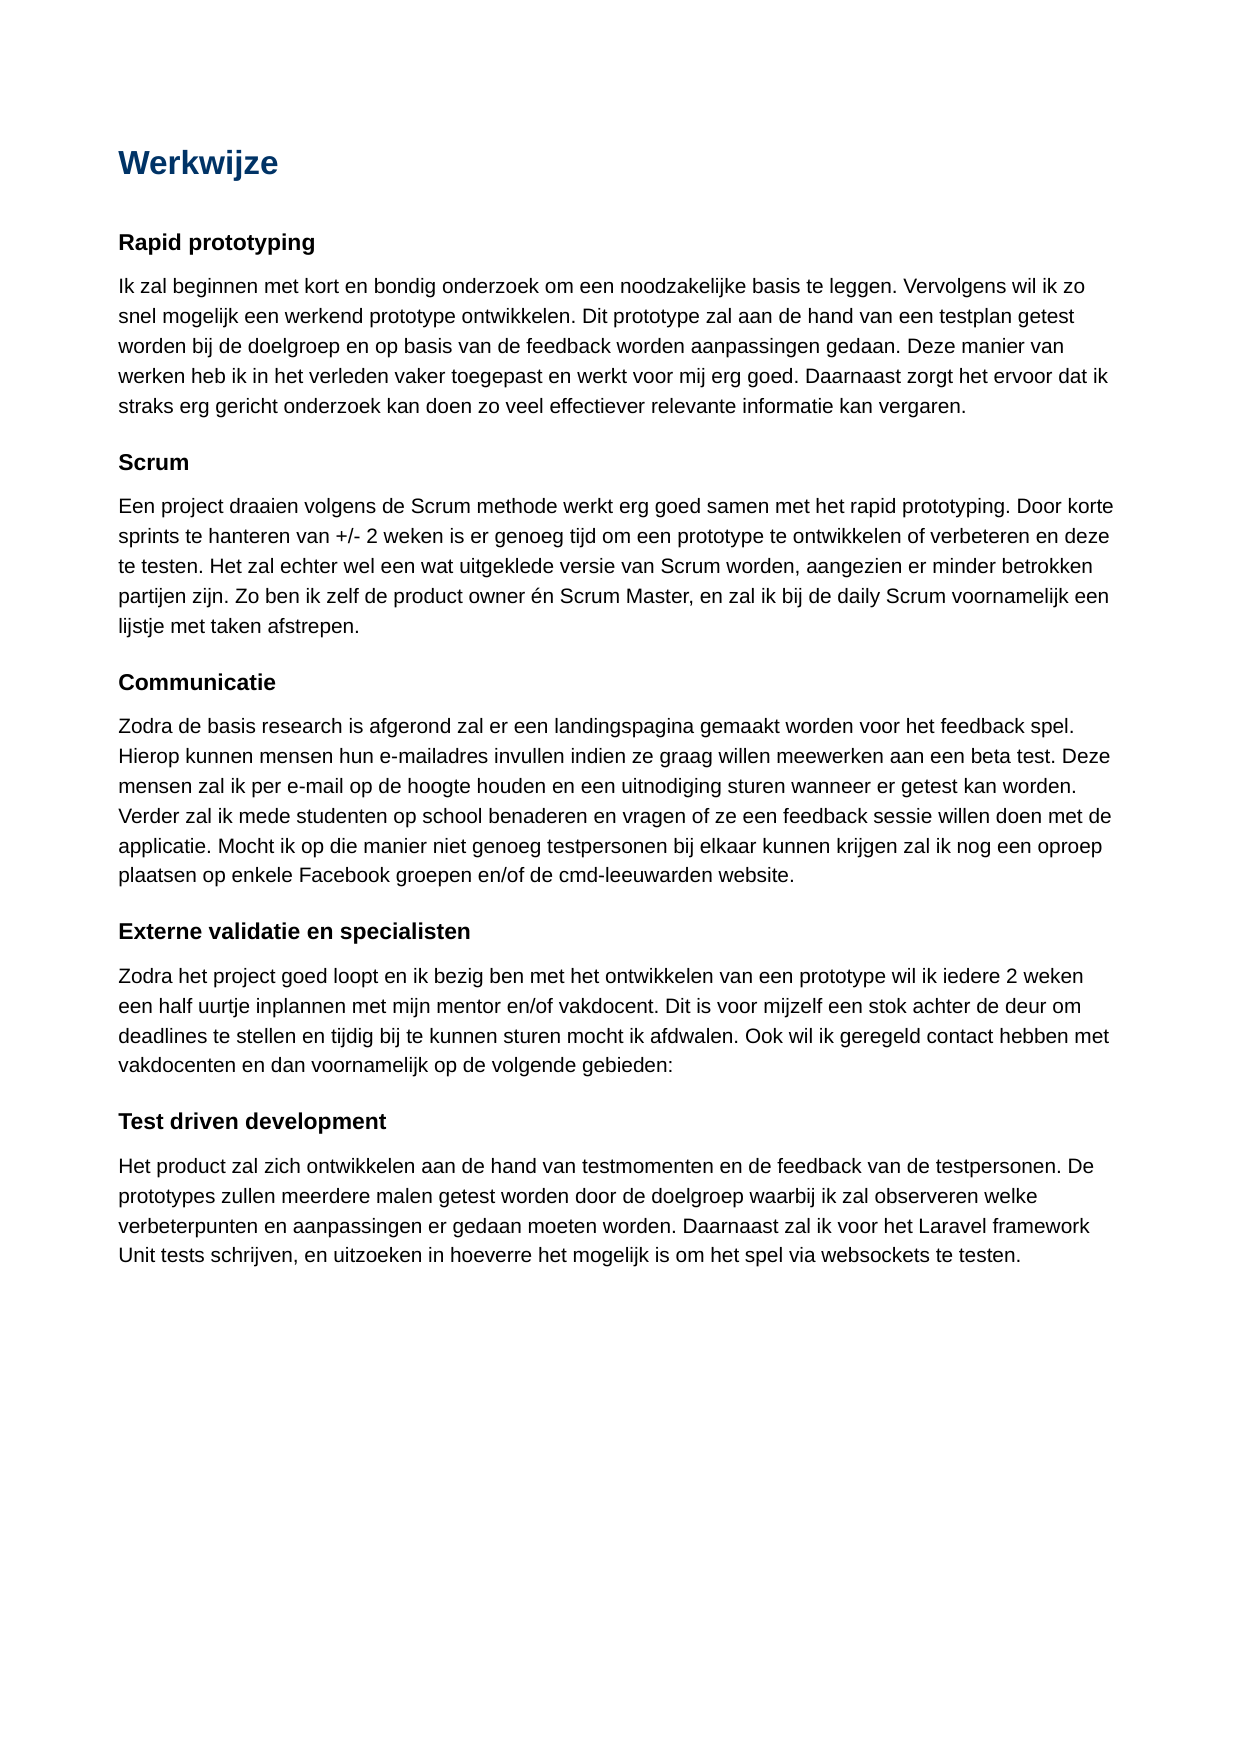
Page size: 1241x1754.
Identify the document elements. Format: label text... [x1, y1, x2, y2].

text Het product zal zich ontwikkelen aan de hand van testmomenten en de feedback van de testpersonen. De prototypes zullen meerdere malen getest worden door de doelgroep waarbij ik zal observeren welke verbeterpunten en aanpassingen er gedaan moeten worden. Daarnaast zal ik voor het Laravel framework Unit tests schrijven, en uitzoeken in hoeverre het mogelijk is om het spel via websockets te testen. [118, 1154, 1122, 1267]
subtitle Scrum [118, 448, 1122, 475]
subtitle Communicatie [118, 668, 1122, 695]
subtitle Test driven development [118, 1108, 1122, 1134]
text Zodra het project goed loopt en ik bezig ben met het ontwikkelen van een prototype wil ik iedere 2 weken een half uurtje inplannen met mijn mentor en/of vakdocent. Dit is voor mijzelf een stok achter de deur om deadlines te stellen en tijdig bij te kunnen sturen mocht ik afdwalen. Ook wil ik geregeld contact hebben met vakdocenten en dan voornamelijk op de volgende gebieden: [118, 964, 1122, 1077]
text Zodra de basis research is afgerond zal er een landingspagina gemaakt worden voor het feedback spel. Hierop kunnen mensen hun e-mailadres invullen indien ze graag willen meewerken aan een beta test. Deze mensen zal ik per e-mail op de hoogte houden en een uitnodiging sturen wanneer er getest kan worden. Verder zal ik mede studenten op school benaderen en vragen of ze een feedback sessie willen doen met de applicatie. Mocht ik op die manier niet genoeg testpersonen bij elkaar kunnen krijgen zal ik nog een oproep plaatsen op enkele Facebook groepen en/of de cmd-leeuwarden website. [118, 714, 1122, 887]
text Ik zal beginnen met kort en bondig onderzoek om een noodzakelijke basis te leggen. Vervolgens wil ik zo snel mogelijk een werkend prototype ontwikkelen. Dit prototype zal aan de hand van een testplan getest worden bij de doelgroep en op basis van de feedback worden aanpassingen gedaan. Deze manier van werken heb ik in het verleden vaker toegepast en werkt voor mij erg goed. Daarnaast zorgt het ervoor dat ik straks erg gericht onderzoek kan doen zo veel effectiever relevante informatie kan vergaren. [118, 274, 1122, 418]
subtitle Rapid prototyping [118, 229, 1122, 255]
subtitle Externe validatie en specialisten [118, 918, 1122, 944]
subtitle Werkwijze [118, 143, 1122, 182]
text Een project draaien volgens de Scrum methode werkt erg goed samen met het rapid prototyping. Door korte sprints te hanteren van +/- 2 weken is er genoeg tijd om een prototype te ontwikkelen of verbeteren en deze te testen. Het zal echter wel een wat uitgeklede versie van Scrum worden, aangezien er minder betrokken partijen zijn. Zo ben ik zelf de product owner én Scrum Master, en zal ik bij de daily Scrum voornamelijk een lijstje met taken afstrepen. [118, 494, 1122, 637]
